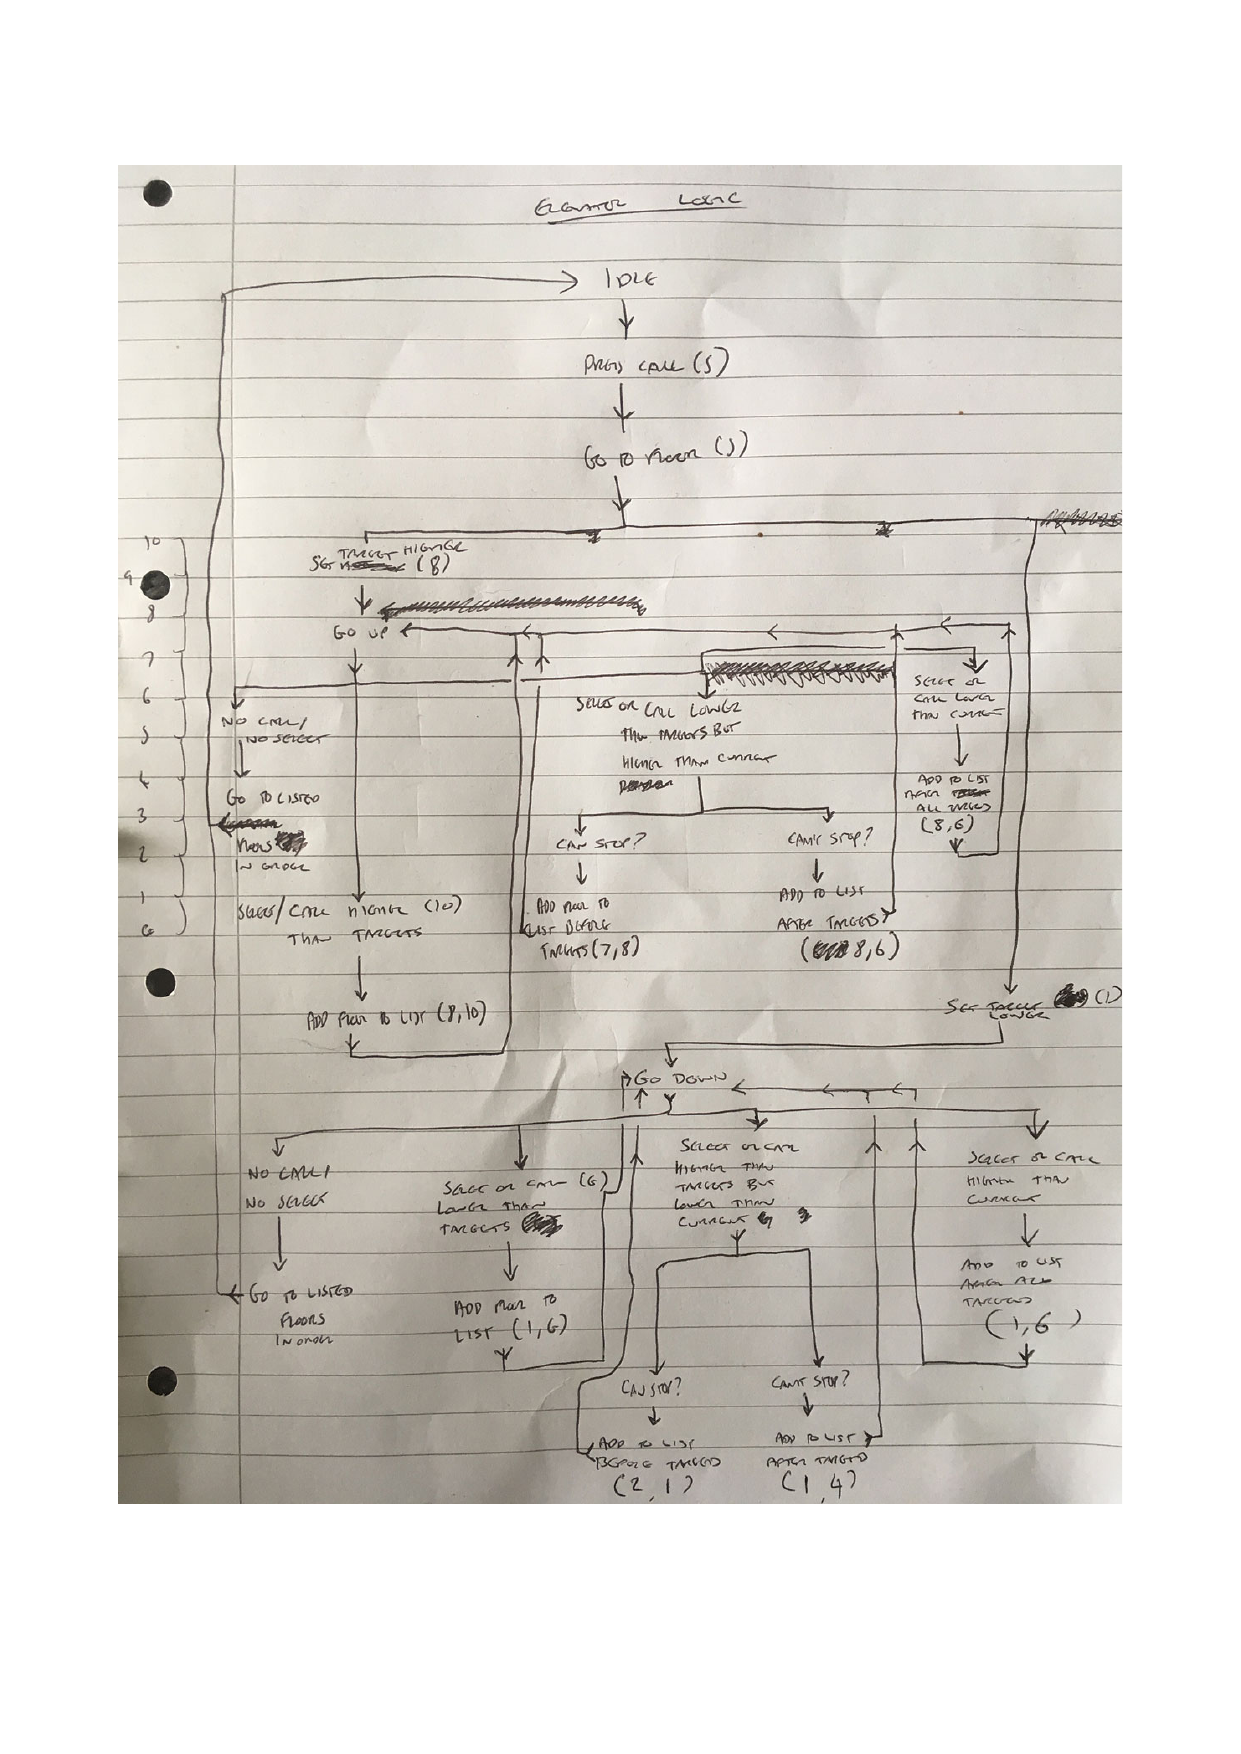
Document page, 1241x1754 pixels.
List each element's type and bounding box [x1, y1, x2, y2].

picture [118, 165, 1123, 1504]
